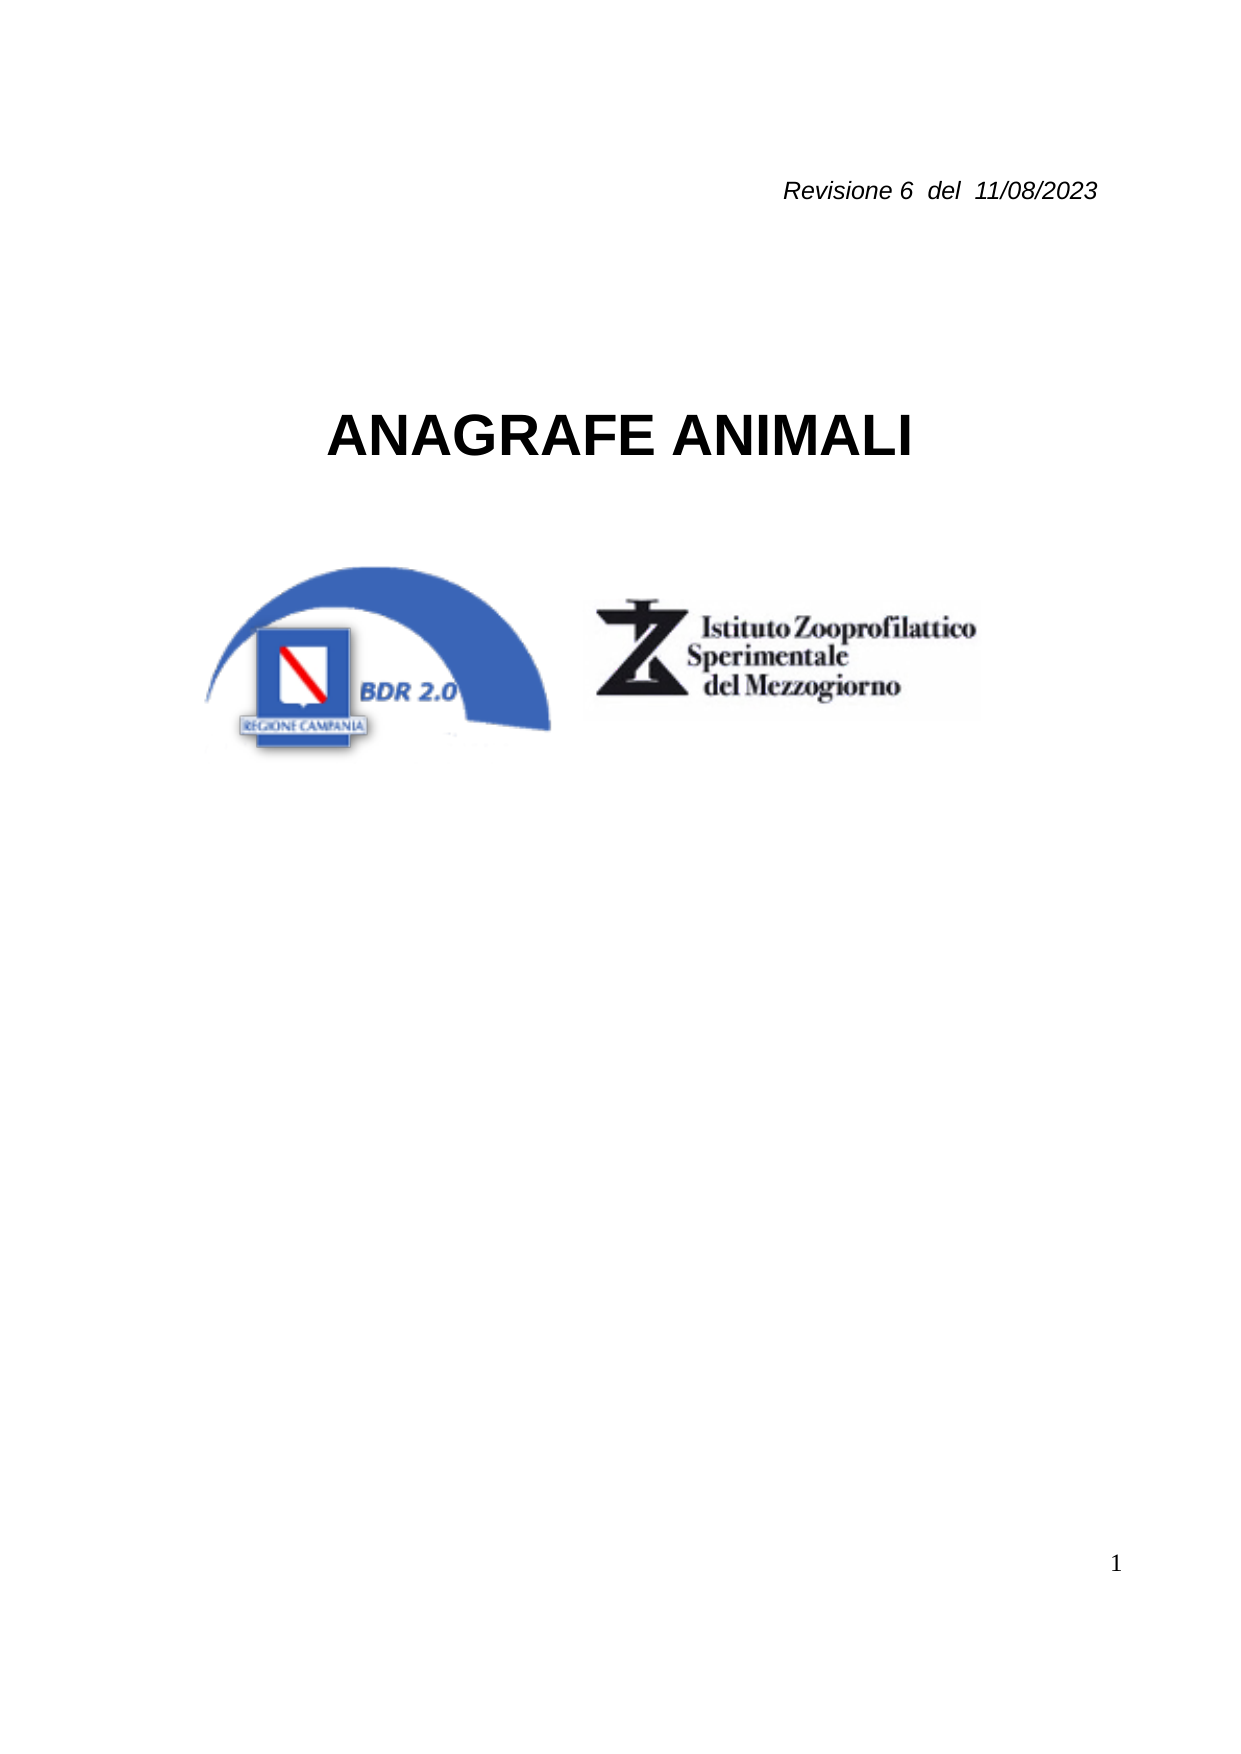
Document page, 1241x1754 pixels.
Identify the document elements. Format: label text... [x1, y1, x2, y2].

text Revisione 6 del 11/08/2023 [118, 176, 1122, 205]
title ANAGRAFE ANIMALI [118, 401, 1122, 468]
picture [203, 566, 1037, 775]
